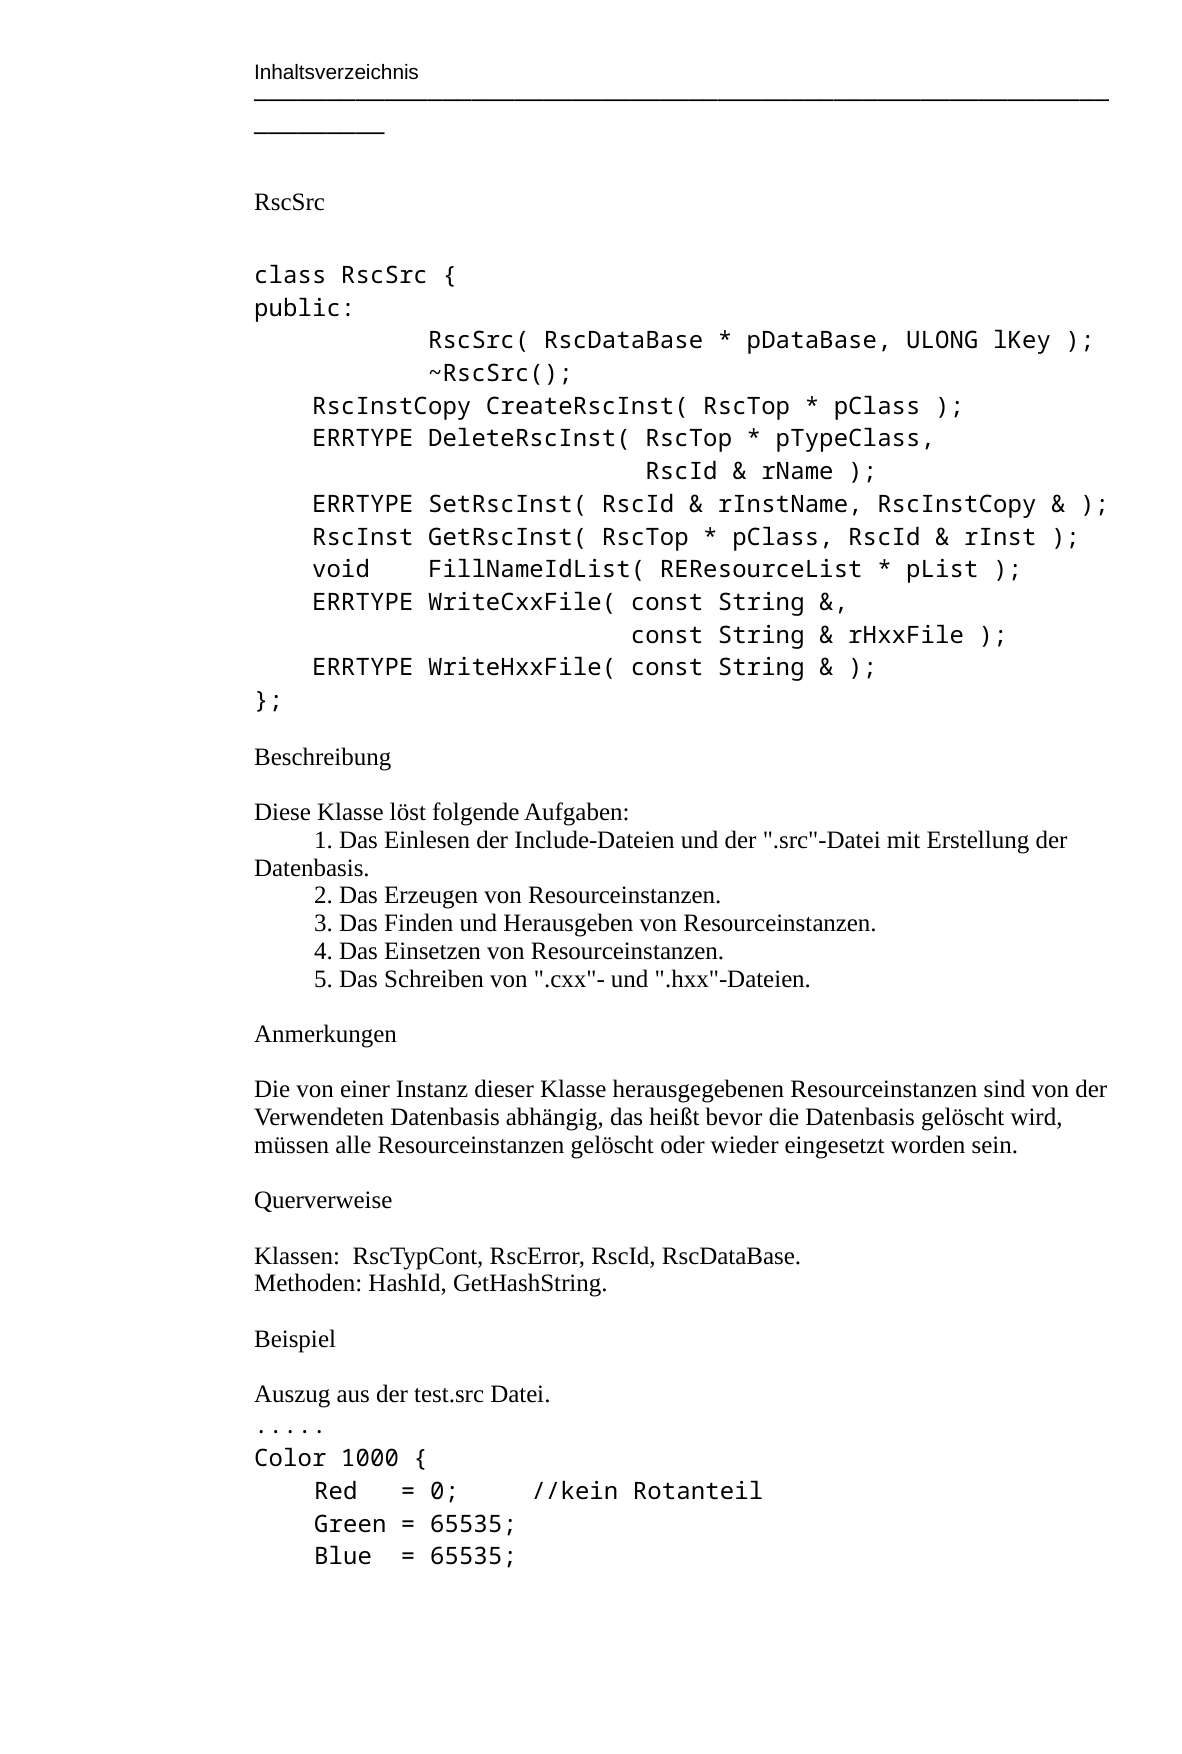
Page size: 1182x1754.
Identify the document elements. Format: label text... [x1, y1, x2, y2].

text 3. Das Finden und Herausgeben von Resourceinstanzen. [254, 909, 1110, 937]
list RscId & rName ); [254, 454, 1110, 486]
text Querverweise [254, 1186, 1110, 1214]
list ~RscSrc(); [254, 356, 1110, 388]
text Auszug aus der test.src Datei. [254, 1380, 1110, 1408]
list Red = 0; //kein Rotanteil [254, 1473, 1110, 1506]
text 1. Das Einlesen der Include-Dateien und der ".src"-Datei mit Erstellung der Datenbasis. [254, 826, 1110, 882]
text Beispiel [254, 1325, 1110, 1353]
list ERRTYPE WriteHxxFile( const String & ); [254, 650, 1110, 683]
list ERRTYPE DeleteRscInst( RscTop * pTypeClass, [254, 421, 1110, 454]
list RscInst GetRscInst( RscTop * pClass, RscId & rInst ); [254, 519, 1110, 552]
text RscSrc [254, 188, 1110, 216]
text Methoden: HashId, GetHashString. [254, 1269, 1110, 1297]
text Beschreibung [254, 743, 1110, 771]
list Color 1000 { [254, 1441, 1110, 1473]
text Klassen: RscTypCont, RscError, RscId, RscDataBase. [254, 1242, 1110, 1269]
list RscInstCopy CreateRscInst( RscTop * pClass ); [254, 388, 1110, 421]
text Diese Klasse löst folgende Aufgaben: [254, 798, 1110, 826]
list }; [254, 683, 1110, 715]
list ERRTYPE SetRscInst( RscId & rInstName, RscInstCopy & ); [254, 486, 1110, 519]
list ..... [254, 1408, 1110, 1441]
text Die von einer Instanz dieser Klasse herausgegebenen Resourceinstanzen sind von der Verwendeten Datenbasis abhängig, das heißt bevor die Datenbasis gelöscht wird, müssen alle Resourceinstanzen gelöscht oder wieder eingesetzt worden sein. [254, 1076, 1110, 1159]
list ERRTYPE WriteCxxFile( const String &, [254, 584, 1110, 617]
list Green = 65535; [254, 1506, 1110, 1539]
list const String & rHxxFile ); [254, 617, 1110, 650]
text Anmerkungen [254, 1020, 1110, 1048]
list class RscSrc { [254, 257, 1110, 290]
list public: [254, 290, 1110, 323]
text 4. Das Einsetzen von Resourceinstanzen. [254, 937, 1110, 965]
list Blue = 65535; [254, 1539, 1110, 1572]
text 2. Das Erzeugen von Resourceinstanzen. [254, 882, 1110, 909]
list RscSrc( RscDataBase * pDataBase, ULONG lKey ); [254, 323, 1110, 356]
text 5. Das Schreiben von ".cxx"- und ".hxx"-Dateien. [254, 965, 1110, 992]
list void FillNameIdList( REResourceList * pList ); [254, 552, 1110, 584]
